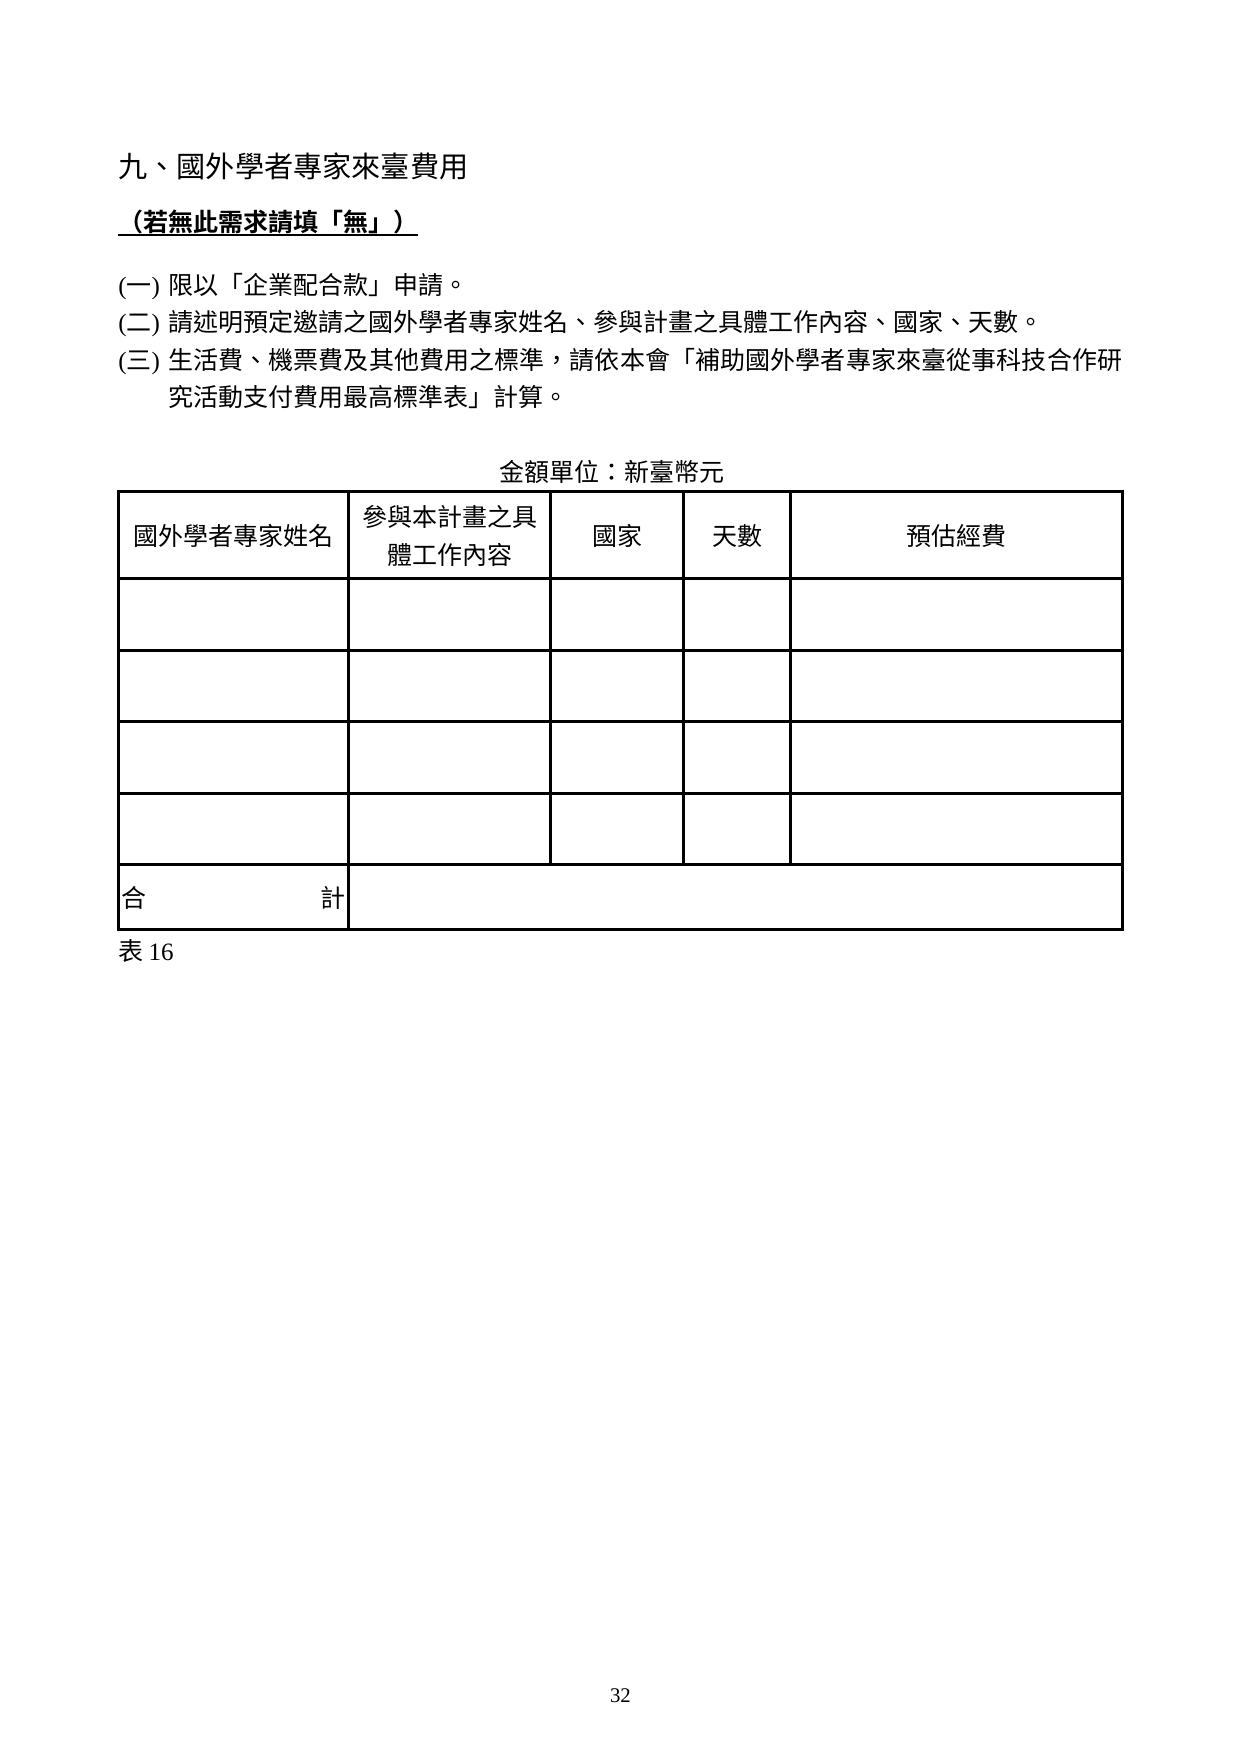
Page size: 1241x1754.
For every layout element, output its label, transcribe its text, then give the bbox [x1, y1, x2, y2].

subtitle 九、國外學者專家來臺費用 [118, 127, 1122, 202]
list 限以「企業配合款」申請。 [118, 264, 1122, 302]
table_cell [792, 723, 1121, 792]
text （若無此需求請填「無」） [118, 202, 1122, 239]
table_header 預估經費 [792, 493, 1121, 577]
table_cell [685, 723, 789, 792]
table_cell [120, 652, 347, 720]
table_cell [685, 652, 789, 720]
table_cell [552, 723, 682, 792]
table_cell [552, 652, 682, 720]
table_cell 合計 [120, 866, 347, 928]
table_cell [792, 580, 1121, 649]
table_header 國家 [552, 493, 682, 577]
table_cell [350, 723, 549, 792]
list 生活費、機票費及其他費用之標準，請依本會「補助國外學者專家來臺從事科技合作研究活動支付費用最高標準表」計算。 [118, 339, 1122, 414]
table_header 參與本計畫之具體工作內容 [350, 493, 549, 577]
table_cell [552, 795, 682, 863]
table_header 國外學者專家姓名 [120, 493, 347, 577]
table_cell [792, 652, 1121, 720]
table_cell [120, 795, 347, 863]
table_cell [792, 795, 1121, 863]
table_cell [350, 580, 549, 649]
table_cell [350, 652, 549, 720]
table_cell [120, 723, 347, 792]
list 請述明預定邀請之國外學者專家姓名、參與計畫之具體工作內容、國家、天數。 [118, 302, 1122, 339]
table_cell [552, 580, 682, 649]
text 表16 [118, 931, 1122, 968]
table_header 天數 [685, 493, 789, 577]
table_cell [685, 580, 789, 649]
table_cell [350, 795, 549, 863]
table_cell [685, 795, 789, 863]
text 金額單位：新臺幣元 [118, 452, 1122, 489]
table_cell [350, 866, 1121, 928]
table_cell [120, 580, 347, 649]
